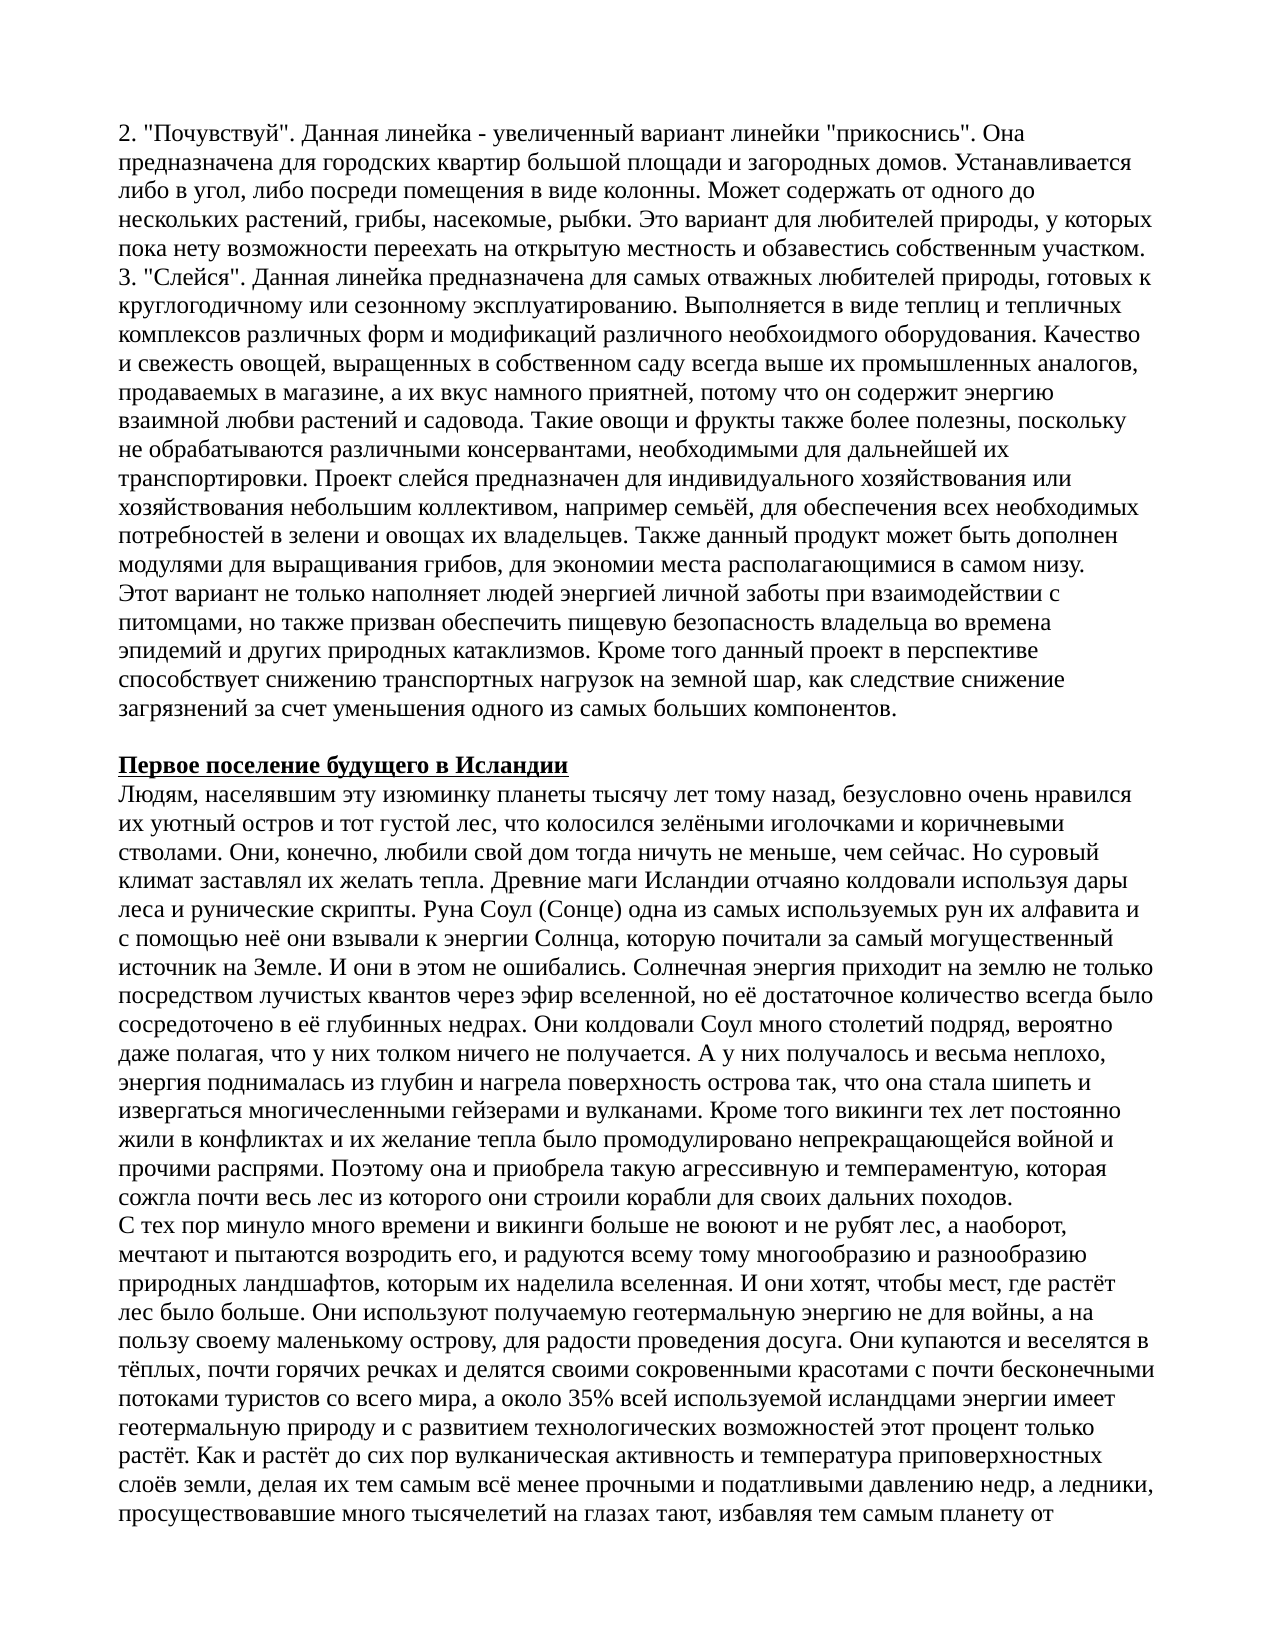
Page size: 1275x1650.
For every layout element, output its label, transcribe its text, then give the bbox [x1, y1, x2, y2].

text Людям, населявшим эту изюминку планеты тысячу лет тому назад, безусловно очень нравился их уютный остров и тот густой лес, что колосился зелёными иголочками и коричневыми стволами. Они, конечно, любили свой дом тогда ничуть не меньше, чем сейчас. Но суровый климат заставлял их желать тепла. Древние маги Исландии отчаяно колдовали используя дары леса и рунические скрипты. Руна Соул (Сонце) одна из самых используемых рун их алфавита и с помощью неё они взывали к энергии Солнца, которую почитали за самый могущественный источник на Земле. И они в этом не ошибались. Солнечная энергия приходит на землю не только посредством лучистых квантов через эфир вселенной, но её достаточное количество всегда было сосредоточено в её глубинных недрах. Они колдовали Соул много столетий подряд, вероятно даже полагая, что у них толком ничего не получается. А у них получалось и весьма неплохо, энергия поднималась из глубин и нагрела поверхность острова так, что она стала шипеть и извергаться многичесленными гейзерами и вулканами. Кроме того викинги тех лет постоянно жили в конфликтах и их желание тепла было промодулировано непрекращающейся войной и прочими распрями. Поэтому она и приобрела такую агрессивную и темпераментую, которая сожгла почти весь лес из которого они строили корабли для своих дальних походов. [118, 779, 1157, 1211]
text 2. "Почувствуй". Данная линейка - увеличенный вариант линейки "прикоснись". Она предназначена для городских квартир большой площади и загородных домов. Устанавливается либо в угол, либо посреди помещения в виде колонны. Может содержать от одного до нескольких растений, грибы, насекомые, рыбки. Это вариант для любителей природы, у которых пока нету возможности переехать на открытую местность и обзавестись собственным участком. [118, 118, 1157, 262]
text Этот вариант не только наполняет людей энергией личной заботы при взаимодействии с питомцами, но также призван обеспечить пищевую безопасность владельца во времена эпидемий и других природных катаклизмов. Кроме того данный проект в перспективе способствует снижению транспортных нагрузок на земной шар, как следствие снижение загрязнений за счет уменьшения одного из самых больших компонентов. [118, 578, 1157, 722]
text 3. "Слейся". Данная линейка предназначена для самых отважных любителей природы, готовых к круглогодичному или сезонному эксплуатированию. Выполняется в виде теплиц и тепличных комплексов различных форм и модификаций различного необхоидмого оборудования. Качество и свежесть овощей, выращенных в собственном саду всегда выше их промышленных аналогов, продаваемых в магазине, а их вкус намного приятней, потому что он содержит энергию взаимной любви растений и садовода. Такие овощи и фрукты также более полезны, поскольку не обрабатываются различными консервантами, необходимыми для дальнейшей их транспортировки. Проект слейся предназначен для индивидуального хозяйствования или хозяйствования небольшим коллективом, например семьёй, для обеспечения всех необходимых потребностей в зелени и овощах их владельцев. Также данный продукт может быть дополнен модулями для выращивания грибов, для экономии места располагающимися в самом низу. [118, 262, 1157, 578]
text С тех пор минуло много времени и викинги больше не воюют и не рубят лес, а наоборот, мечтают и пытаются возродить его, и радуются всему тому многообразию и разнообразию природных ландшафтов, которым их наделила вселенная. И они хотят, чтобы мест, где растёт лес было больше. Они используют получаемую геотермальную энергию не для войны, а на пользу своему маленькому острову, для радости проведения досуга. Они купаются и веселятся в тёплых, почти горячих речках и делятся своими сокровенными красотами с почти бесконечными потоками туристов со всего мира, а около 35% всей используемой исландцами энергии имеет геотермальную природу и с развитием технологических возможностей этот процент только растёт. Как и растёт до сих пор вулканическая активность и температура приповерхностных слоёв земли, делая их тем самым всё менее прочными и податливыми давлению недр, а ледники, просуществовавшие много тысячелетий на глазах тают, избавляя тем самым планету от [118, 1211, 1157, 1527]
text Первое поселение будущего в Исландии [118, 751, 1157, 779]
